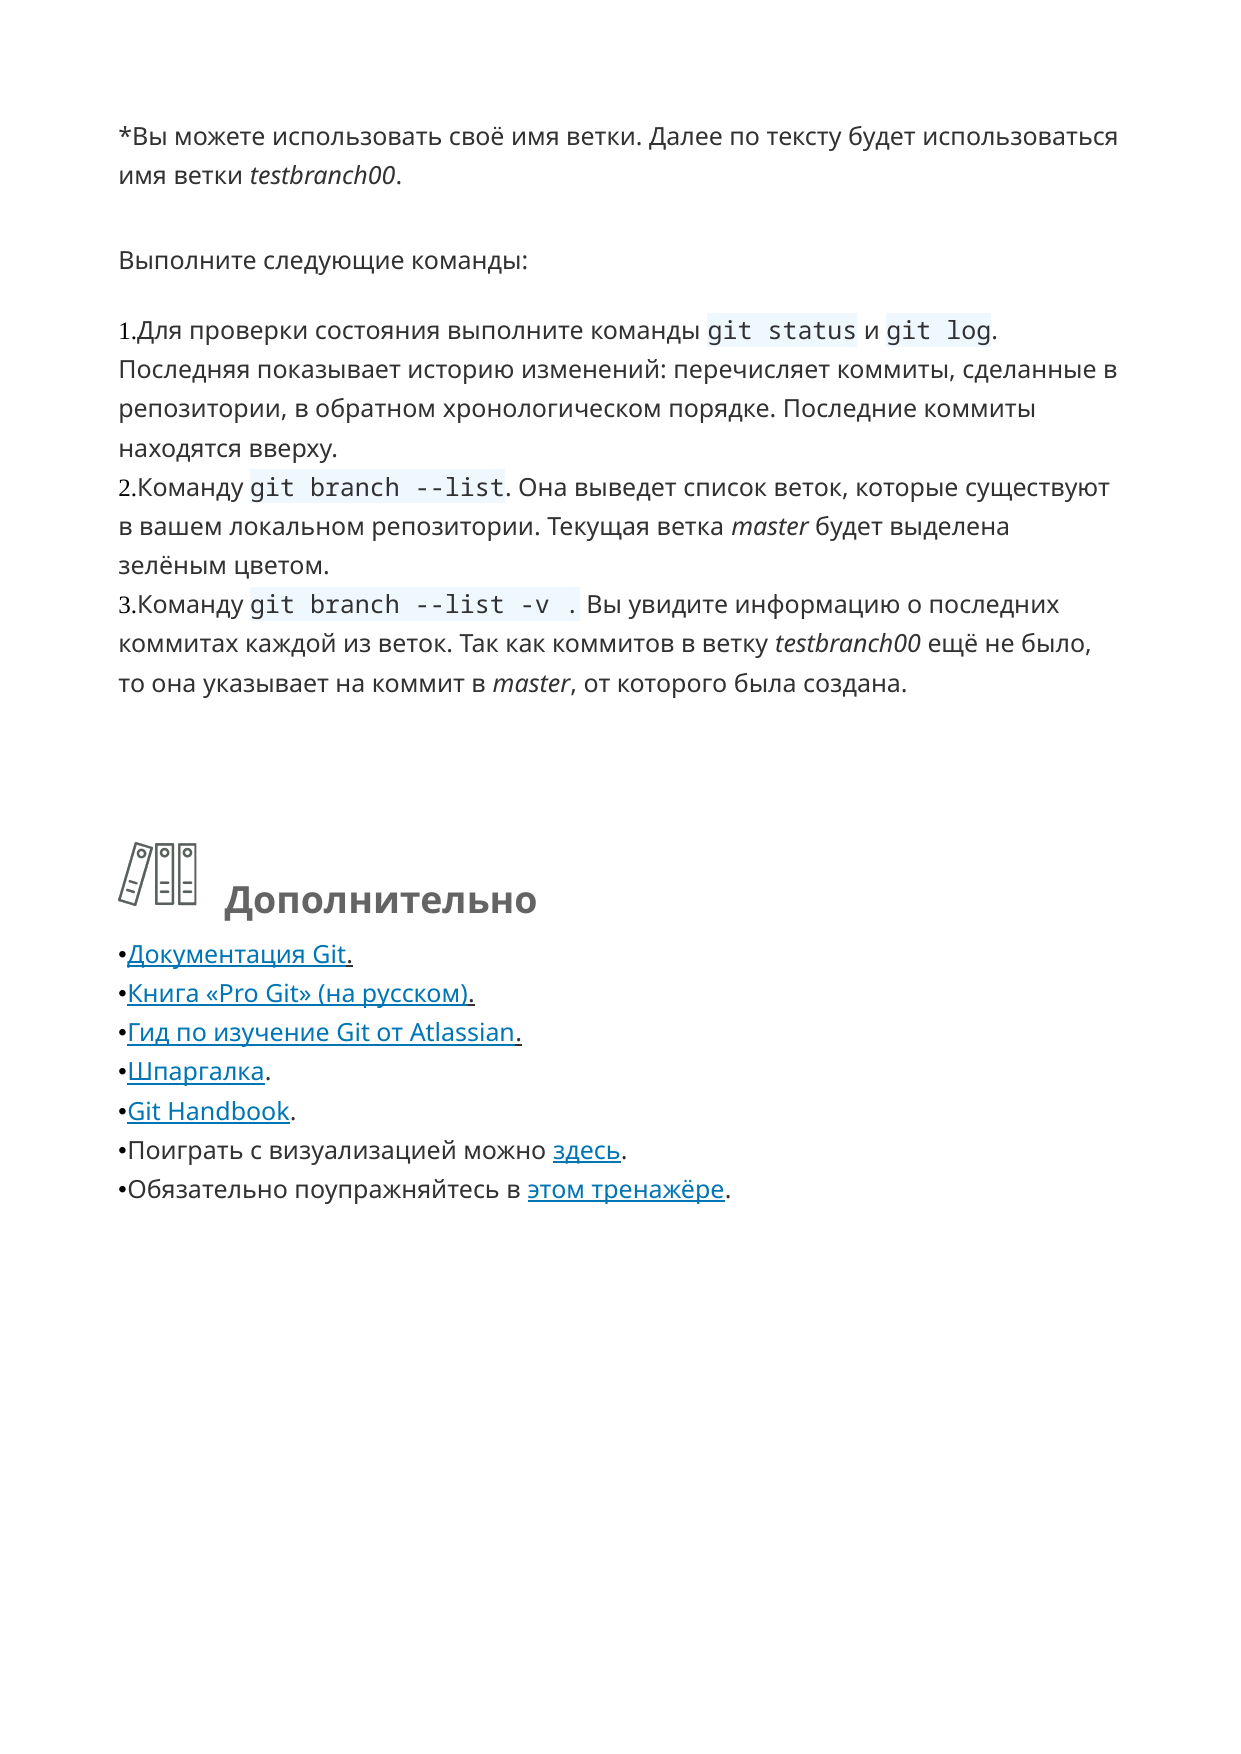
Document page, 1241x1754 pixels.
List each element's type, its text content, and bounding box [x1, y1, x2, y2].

list Документация Git. [118, 937, 1122, 971]
text *Вы можете использовать своё имя ветки. Далее по тексту будет использоваться имя ветки testbranch00. [118, 118, 1122, 191]
list Git Handbook. [118, 1093, 1122, 1127]
subtitle Дополнительно [118, 835, 1122, 924]
list Команду git branch --list. Она выведет список веток, которые существуют в вашем локальном репозитории. Текущая ветка master будет выделена зелёным цветом. [118, 469, 1122, 582]
text Выполните следующие команды: [118, 242, 1122, 276]
picture [118, 835, 197, 914]
list Гид по изучение Git от Atlassian. [118, 1015, 1122, 1049]
list Для проверки состояния выполните команды git status и git log. Последняя показывает историю изменений: перечисляет коммиты, сделанные в репозитории, в обратном хронологическом порядке. Последние коммиты находятся вверху. [118, 313, 1122, 464]
list Книга «Pro Git» (на русском). [118, 976, 1122, 1010]
list Шпаргалка. [118, 1054, 1122, 1088]
list Поиграть с визуализацией можно здесь. [118, 1132, 1122, 1166]
list Команду git branch --list -v . Вы увидите информацию о последних коммитах каждой из веток. Так как коммитов в ветку testbranch00 ещё не было, то она указывает на коммит в master, от которого была создана. [118, 587, 1122, 699]
list Обязательно поупражняйтесь в этом тренажёре. [118, 1172, 1122, 1206]
